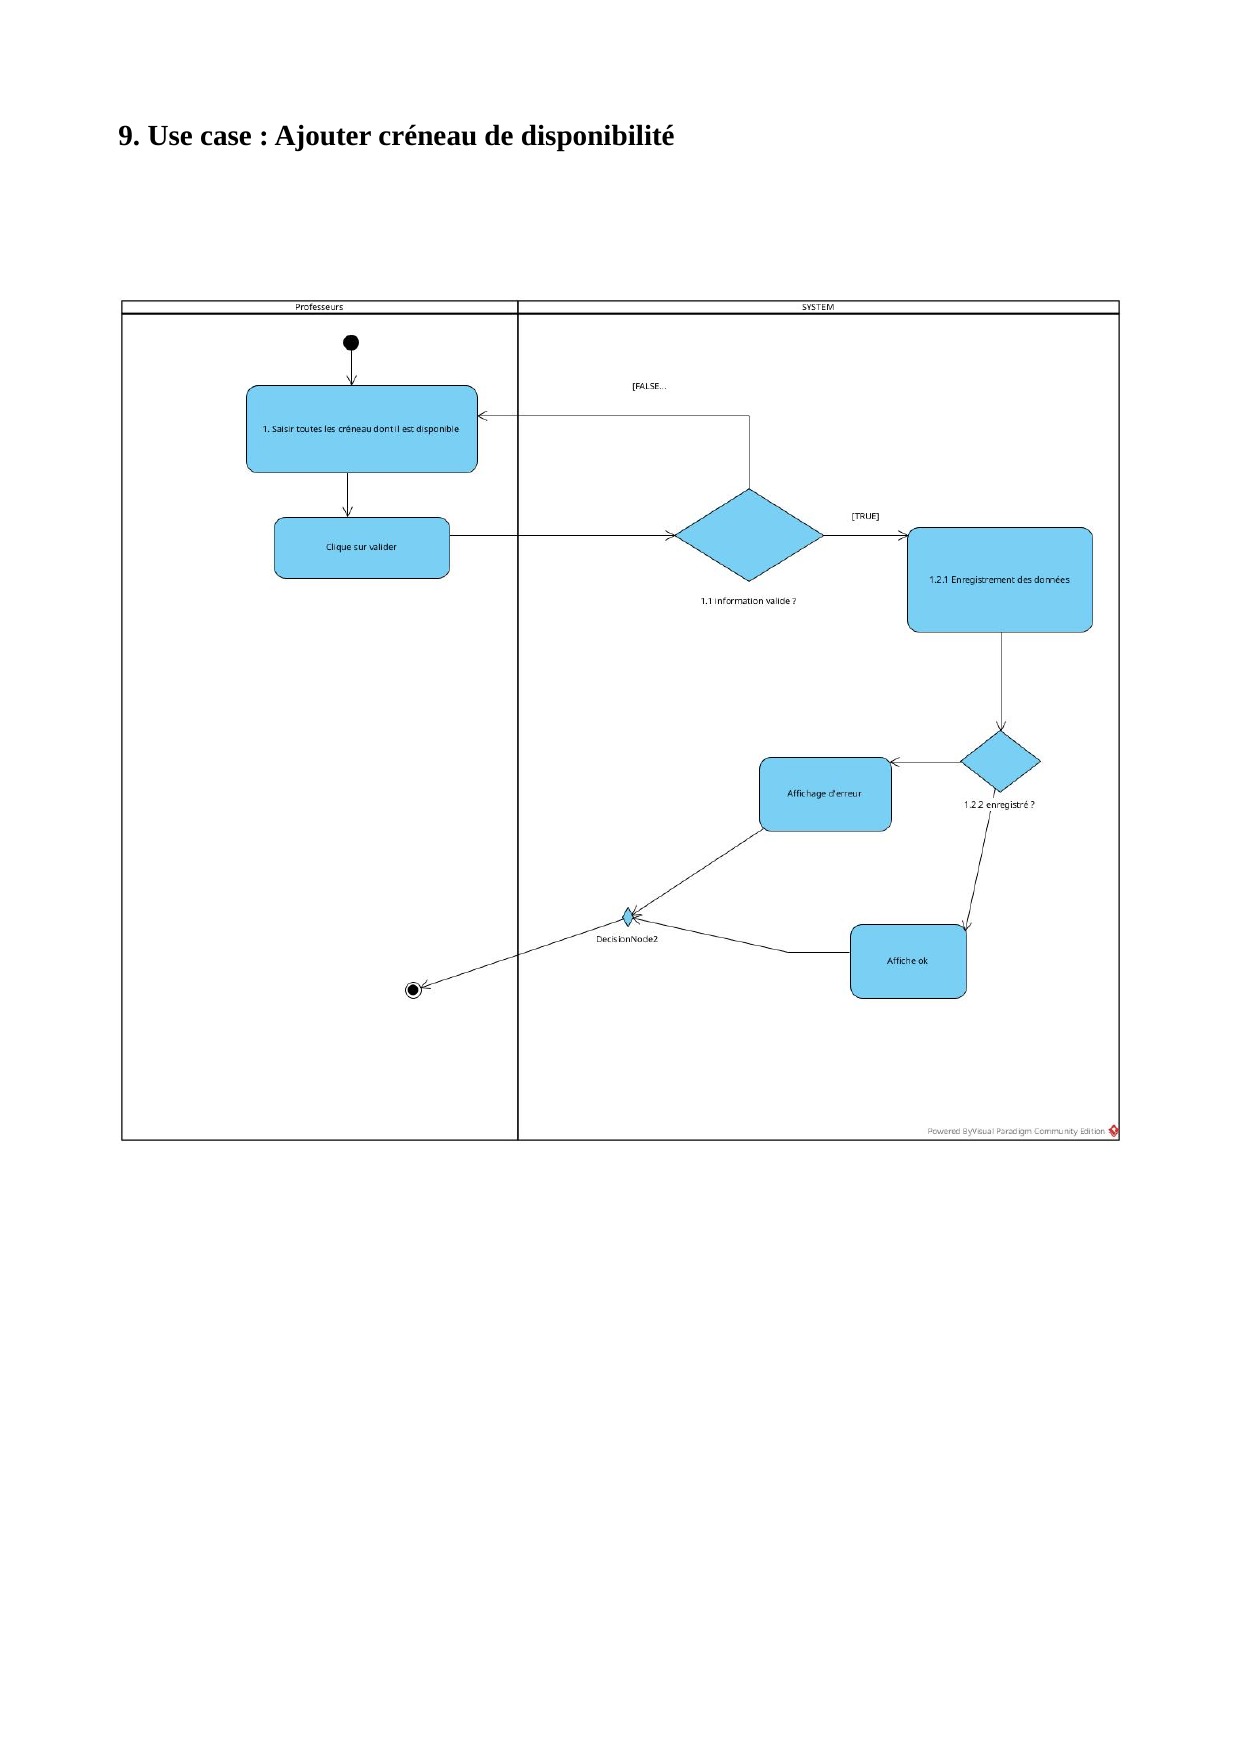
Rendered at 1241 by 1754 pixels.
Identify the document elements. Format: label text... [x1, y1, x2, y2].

text 9. Use case : Ajouter créneau de disponibilité [118, 118, 1122, 152]
picture [118, 297, 1123, 1144]
